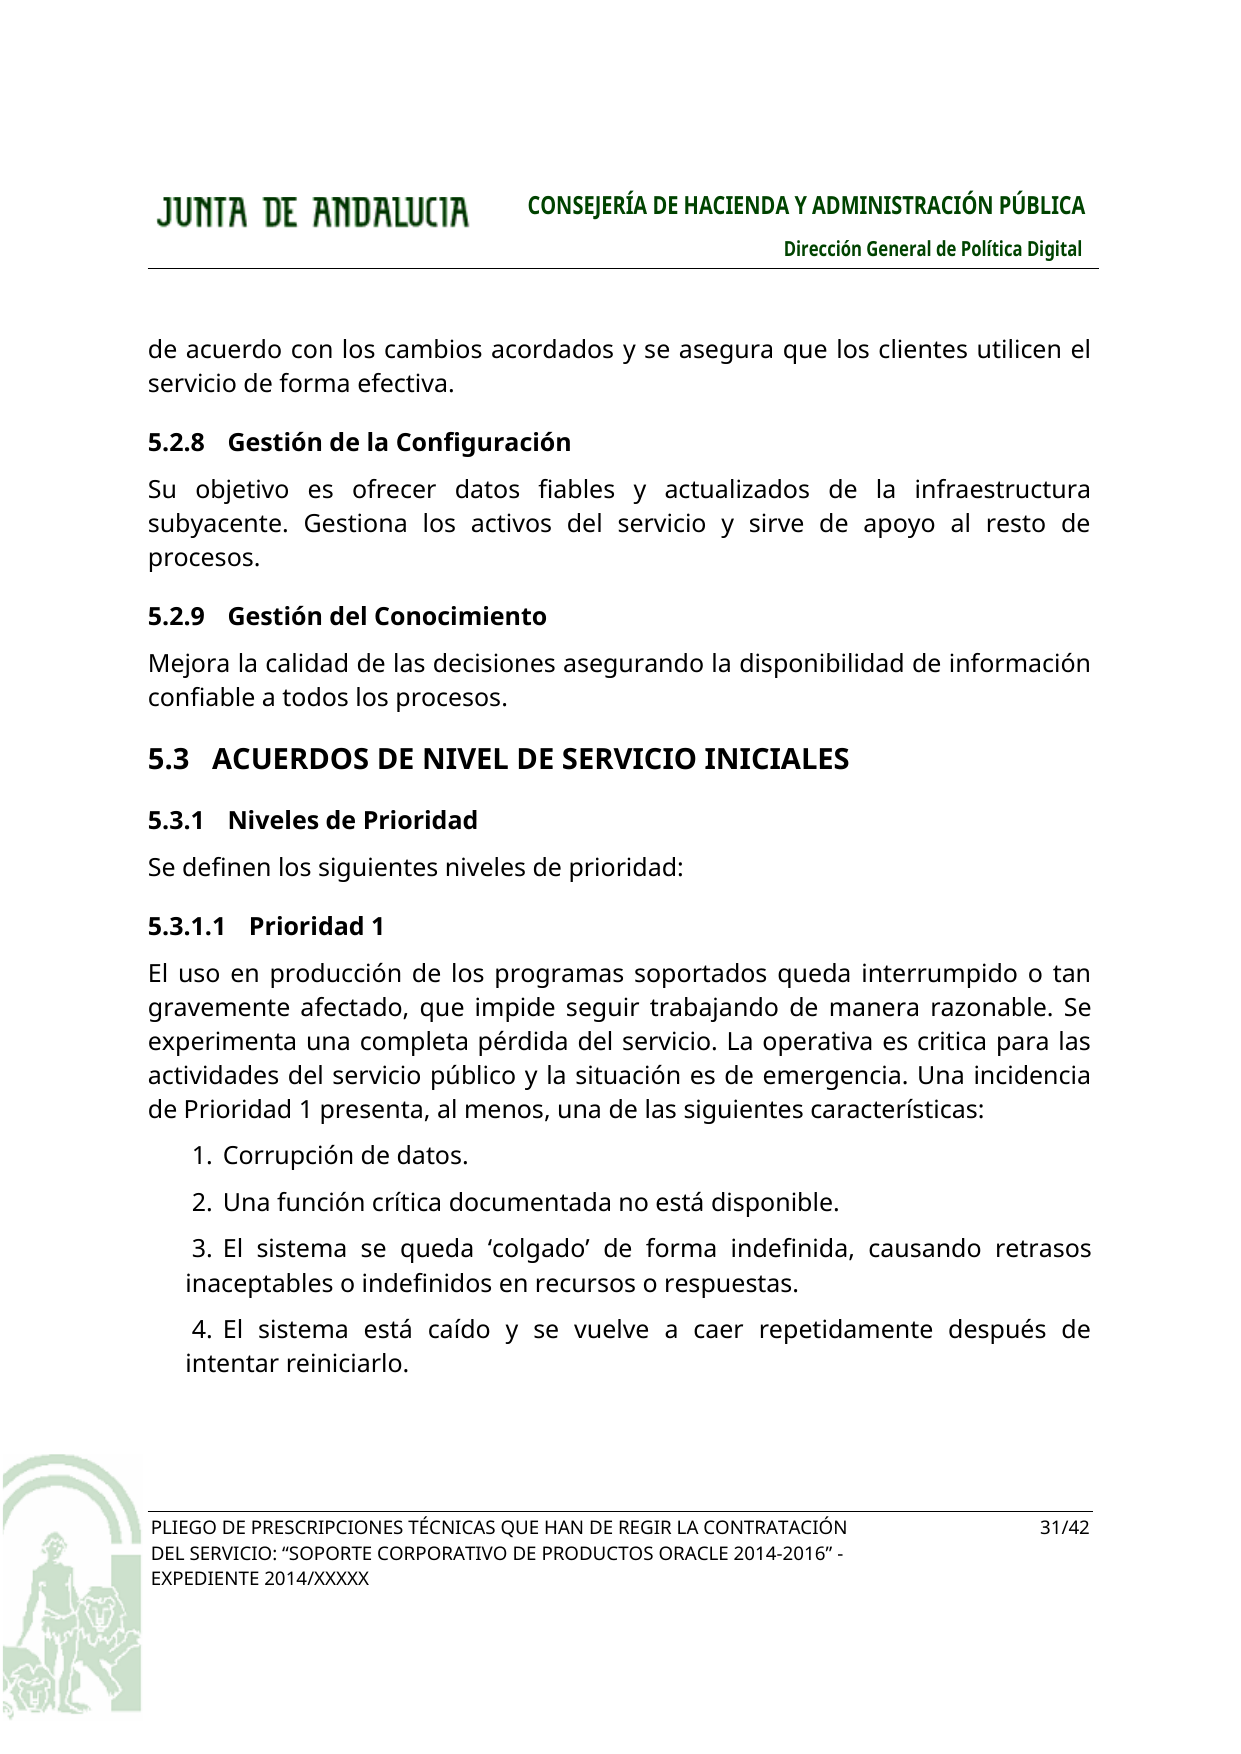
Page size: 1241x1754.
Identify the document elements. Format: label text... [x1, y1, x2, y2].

list El sistema está caído y se vuelve a caer repetidamente después de intentar reiniciarlo. [185, 1312, 1093, 1380]
list Corrupción de datos. [185, 1138, 1093, 1172]
text de acuerdo con los cambios acordados y se asegura que los clientes utilicen el servicio de forma efectiva. [148, 332, 1093, 400]
text Su objetivo es ofrecer datos fiables y actualizados de la infraestructura subyacente. Gestiona los activos del servicio y sirve de apoyo al resto de procesos. [148, 471, 1093, 574]
subtitle Gestión del Conocimiento [148, 599, 1093, 633]
picture [156, 197, 471, 229]
subtitle Gestión de la Configuración [148, 425, 1093, 459]
picture [2, 1454, 144, 1722]
list Una función crítica documentada no está disponible. [185, 1184, 1093, 1219]
text El uso en producción de los programas soportados queda interrumpido o tan gravemente afectado, que impide seguir trabajando de manera razonable. Se experimenta una completa pérdida del servicio. La operativa es critica para las actividades del servicio público y la situación es de emergencia. Una incidencia de Prioridad 1 presenta, al menos, una de las siguientes características: [148, 955, 1093, 1126]
list El sistema se queda ‘colgado’ de forma indefinida, causando retrasos inaceptables o indefinidos en recursos o respuestas. [185, 1231, 1093, 1299]
text Se definen los siguientes niveles de prioridad: [148, 849, 1093, 884]
subtitle ACUERDOS DE NIVEL DE SERVICIO INICIALES [148, 738, 1093, 778]
subtitle Niveles de Prioridad [148, 803, 1093, 837]
subtitle Prioridad 1 [148, 909, 1093, 943]
text Mejora la calidad de las decisiones asegurando la disponibilidad de información confiable a todos los procesos. [148, 645, 1093, 713]
